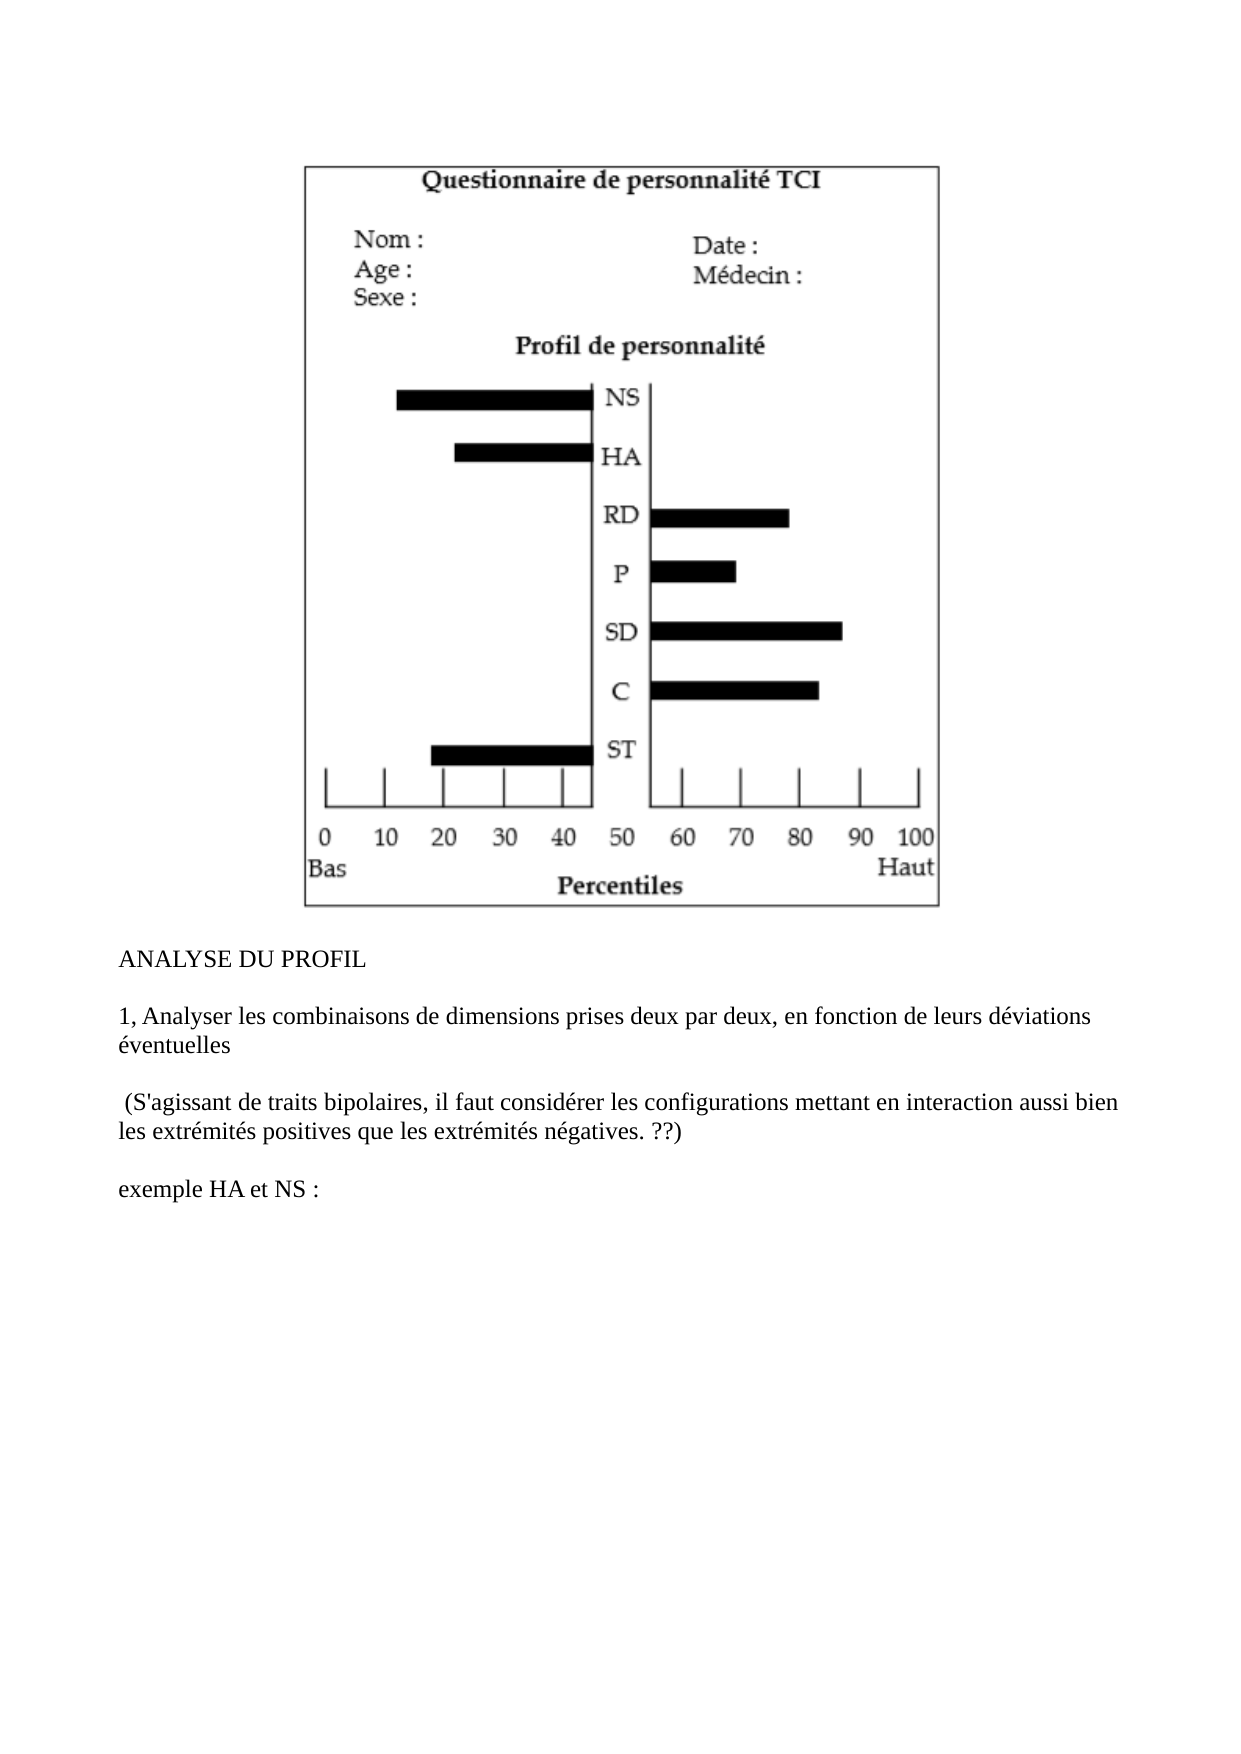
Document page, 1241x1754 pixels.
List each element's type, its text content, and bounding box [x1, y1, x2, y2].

text 1, Analyser les combinaisons de dimensions prises deux par deux, en fonction de leurs déviations éventuelles [118, 1001, 1122, 1059]
text exemple HA et NS : [118, 1174, 1122, 1202]
picture [264, 146, 976, 944]
text ANALYSE DU PROFIL [118, 924, 1122, 972]
text (S'agissant de traits bipolaires, il faut considérer les configurations mettant en interaction aussi bien les extrémités positives que les extrémités négatives. ??) [118, 1087, 1122, 1145]
